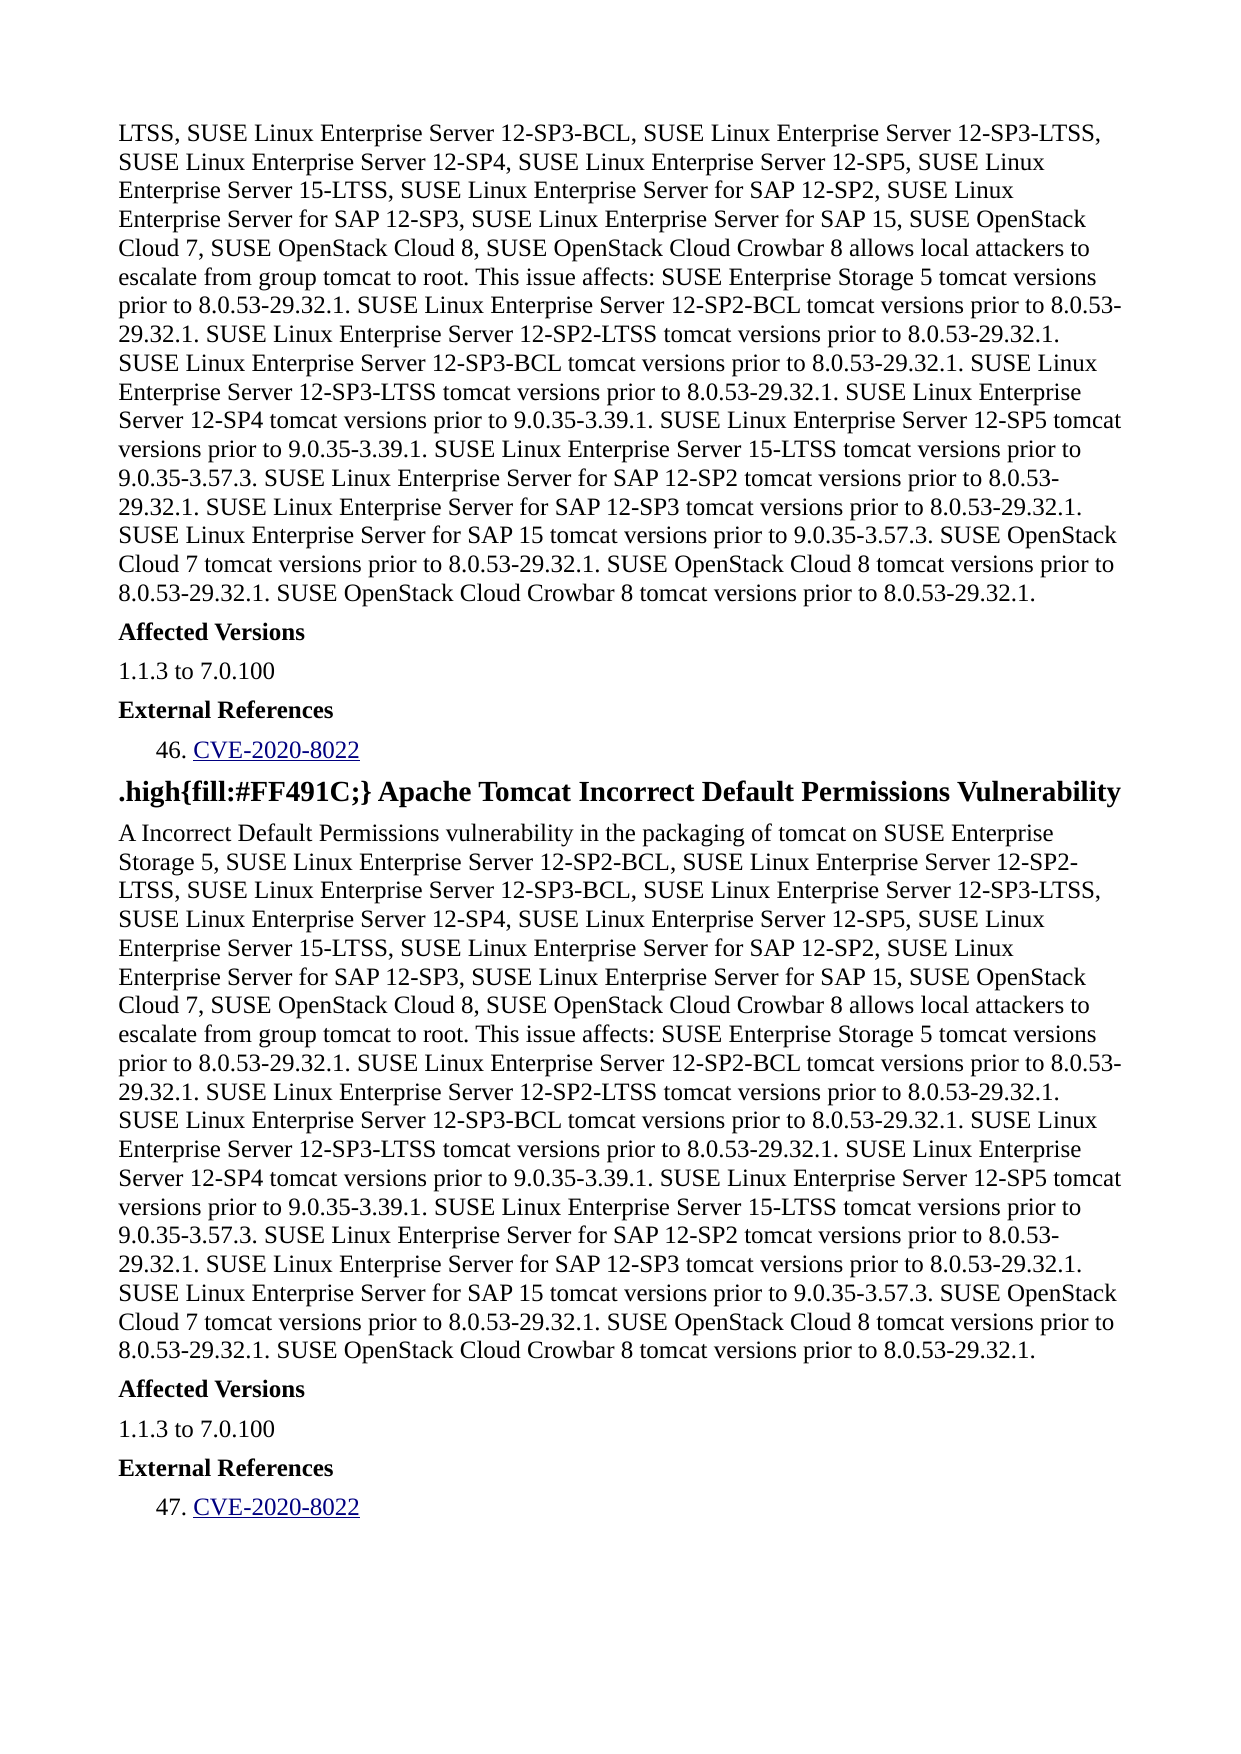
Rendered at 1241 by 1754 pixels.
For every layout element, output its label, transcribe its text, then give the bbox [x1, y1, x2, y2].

text 1.1.3 to 7.0.100 [118, 1414, 1122, 1442]
text 1.1.3 to 7.0.100 [118, 656, 1122, 685]
list CVE-2020-8022 [156, 735, 1122, 763]
subtitle External References [118, 1453, 1122, 1482]
subtitle External References [118, 696, 1122, 724]
list CVE-2020-8022 [156, 1492, 1122, 1521]
text A Incorrect Default Permissions vulnerability in the packaging of tomcat on SUSE Enterprise Storage 5, SUSE Linux Enterprise Server 12-SP2-BCL, SUSE Linux Enterprise Server 12-SP2-LTSS, SUSE Linux Enterprise Server 12-SP3-BCL, SUSE Linux Enterprise Server 12-SP3-LTSS, SUSE Linux Enterprise Server 12-SP4, SUSE Linux Enterprise Server 12-SP5, SUSE Linux Enterprise Server 15-LTSS, SUSE Linux Enterprise Server for SAP 12-SP2, SUSE Linux Enterprise Server for SAP 12-SP3, SUSE Linux Enterprise Server for SAP 15, SUSE OpenStack Cloud 7, SUSE OpenStack Cloud 8, SUSE OpenStack Cloud Crowbar 8 allows local attackers to escalate from group tomcat to root. This issue affects: SUSE Enterprise Storage 5 tomcat versions prior to 8.0.53-29.32.1. SUSE Linux Enterprise Server 12-SP2-BCL tomcat versions prior to 8.0.53-29.32.1. SUSE Linux Enterprise Server 12-SP2-LTSS tomcat versions prior to 8.0.53-29.32.1. SUSE Linux Enterprise Server 12-SP3-BCL tomcat versions prior to 8.0.53-29.32.1. SUSE Linux Enterprise Server 12-SP3-LTSS tomcat versions prior to 8.0.53-29.32.1. SUSE Linux Enterprise Server 12-SP4 tomcat versions prior to 9.0.35-3.39.1. SUSE Linux Enterprise Server 12-SP5 tomcat versions prior to 9.0.35-3.39.1. SUSE Linux Enterprise Server 15-LTSS tomcat versions prior to 9.0.35-3.57.3. SUSE Linux Enterprise Server for SAP 12-SP2 tomcat versions prior to 8.0.53-29.32.1. SUSE Linux Enterprise Server for SAP 12-SP3 tomcat versions prior to 8.0.53-29.32.1. SUSE Linux Enterprise Server for SAP 15 tomcat versions prior to 9.0.35-3.57.3. SUSE OpenStack Cloud 7 tomcat versions prior to 8.0.53-29.32.1. SUSE OpenStack Cloud 8 tomcat versions prior to 8.0.53-29.32.1. SUSE OpenStack Cloud Crowbar 8 tomcat versions prior to 8.0.53-29.32.1. [118, 818, 1122, 1364]
subtitle .high{fill:#FF491C;} Apache Tomcat Incorrect Default Permissions Vulnerability [118, 774, 1122, 807]
subtitle Affected Versions [118, 1374, 1122, 1403]
subtitle Affected Versions [118, 617, 1122, 646]
text LTSS, SUSE Linux Enterprise Server 12-SP3-BCL, SUSE Linux Enterprise Server 12-SP3-LTSS, SUSE Linux Enterprise Server 12-SP4, SUSE Linux Enterprise Server 12-SP5, SUSE Linux Enterprise Server 15-LTSS, SUSE Linux Enterprise Server for SAP 12-SP2, SUSE Linux Enterprise Server for SAP 12-SP3, SUSE Linux Enterprise Server for SAP 15, SUSE OpenStack Cloud 7, SUSE OpenStack Cloud 8, SUSE OpenStack Cloud Crowbar 8 allows local attackers to escalate from group tomcat to root. This issue affects: SUSE Enterprise Storage 5 tomcat versions prior to 8.0.53-29.32.1. SUSE Linux Enterprise Server 12-SP2-BCL tomcat versions prior to 8.0.53-29.32.1. SUSE Linux Enterprise Server 12-SP2-LTSS tomcat versions prior to 8.0.53-29.32.1. SUSE Linux Enterprise Server 12-SP3-BCL tomcat versions prior to 8.0.53-29.32.1. SUSE Linux Enterprise Server 12-SP3-LTSS tomcat versions prior to 8.0.53-29.32.1. SUSE Linux Enterprise Server 12-SP4 tomcat versions prior to 9.0.35-3.39.1. SUSE Linux Enterprise Server 12-SP5 tomcat versions prior to 9.0.35-3.39.1. SUSE Linux Enterprise Server 15-LTSS tomcat versions prior to 9.0.35-3.57.3. SUSE Linux Enterprise Server for SAP 12-SP2 tomcat versions prior to 8.0.53-29.32.1. SUSE Linux Enterprise Server for SAP 12-SP3 tomcat versions prior to 8.0.53-29.32.1. SUSE Linux Enterprise Server for SAP 15 tomcat versions prior to 9.0.35-3.57.3. SUSE OpenStack Cloud 7 tomcat versions prior to 8.0.53-29.32.1. SUSE OpenStack Cloud 8 tomcat versions prior to 8.0.53-29.32.1. SUSE OpenStack Cloud Crowbar 8 tomcat versions prior to 8.0.53-29.32.1. [118, 118, 1122, 607]
